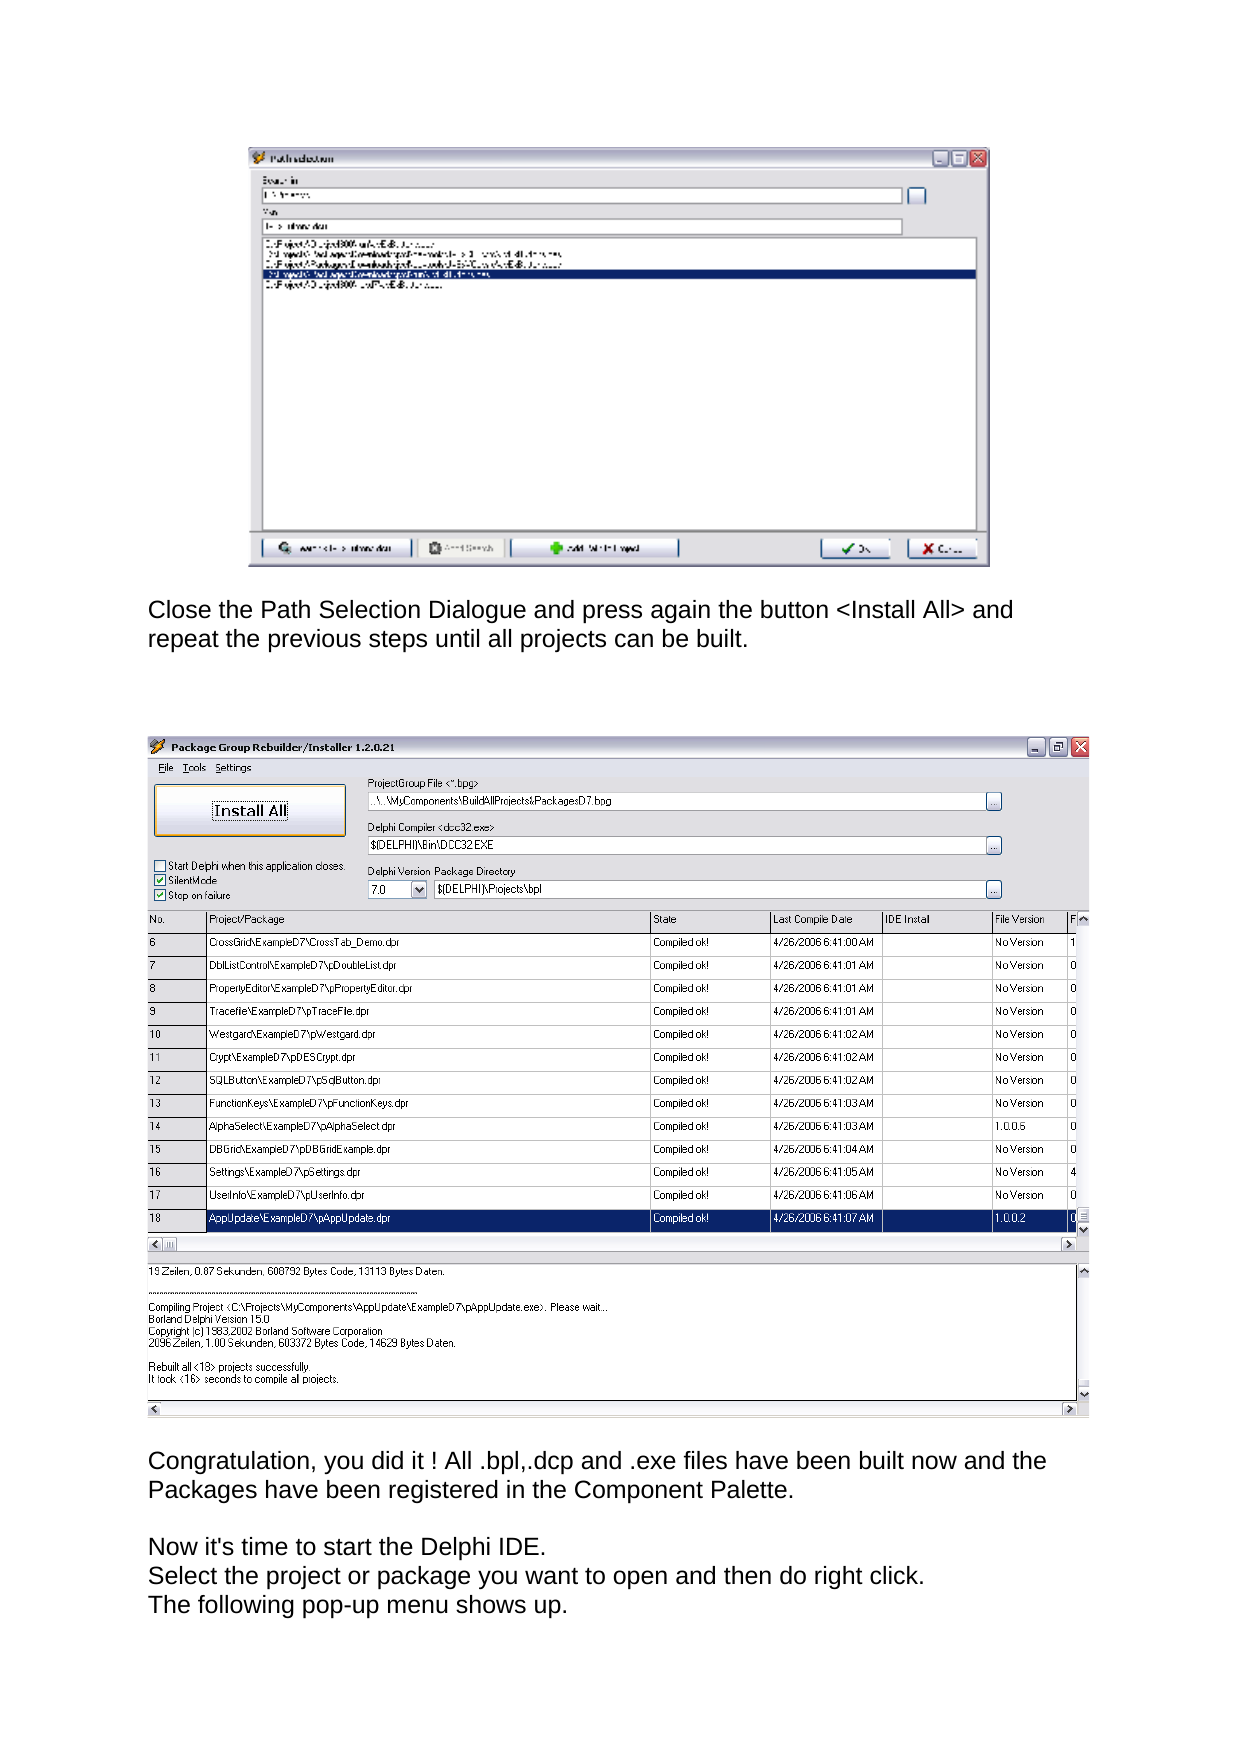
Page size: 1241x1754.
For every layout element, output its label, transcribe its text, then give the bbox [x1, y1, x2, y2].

text Congratulation, you did it ! All .bpl,.dcp and .exe files have been built now and the Packages have been registered in the Component Palette. [148, 1446, 1093, 1504]
text Close the Path Selection Dialogue and press again the button <Install All> and repeat the previous steps until all projects can be built. [148, 595, 1093, 653]
picture [147, 736, 1090, 1418]
text Now it's time to start the Delphi IDE. [148, 1532, 1093, 1561]
text Select the project or package you want to open and then do right click. [148, 1561, 1093, 1590]
text The following pop-up menu shows up. [148, 1590, 1093, 1619]
